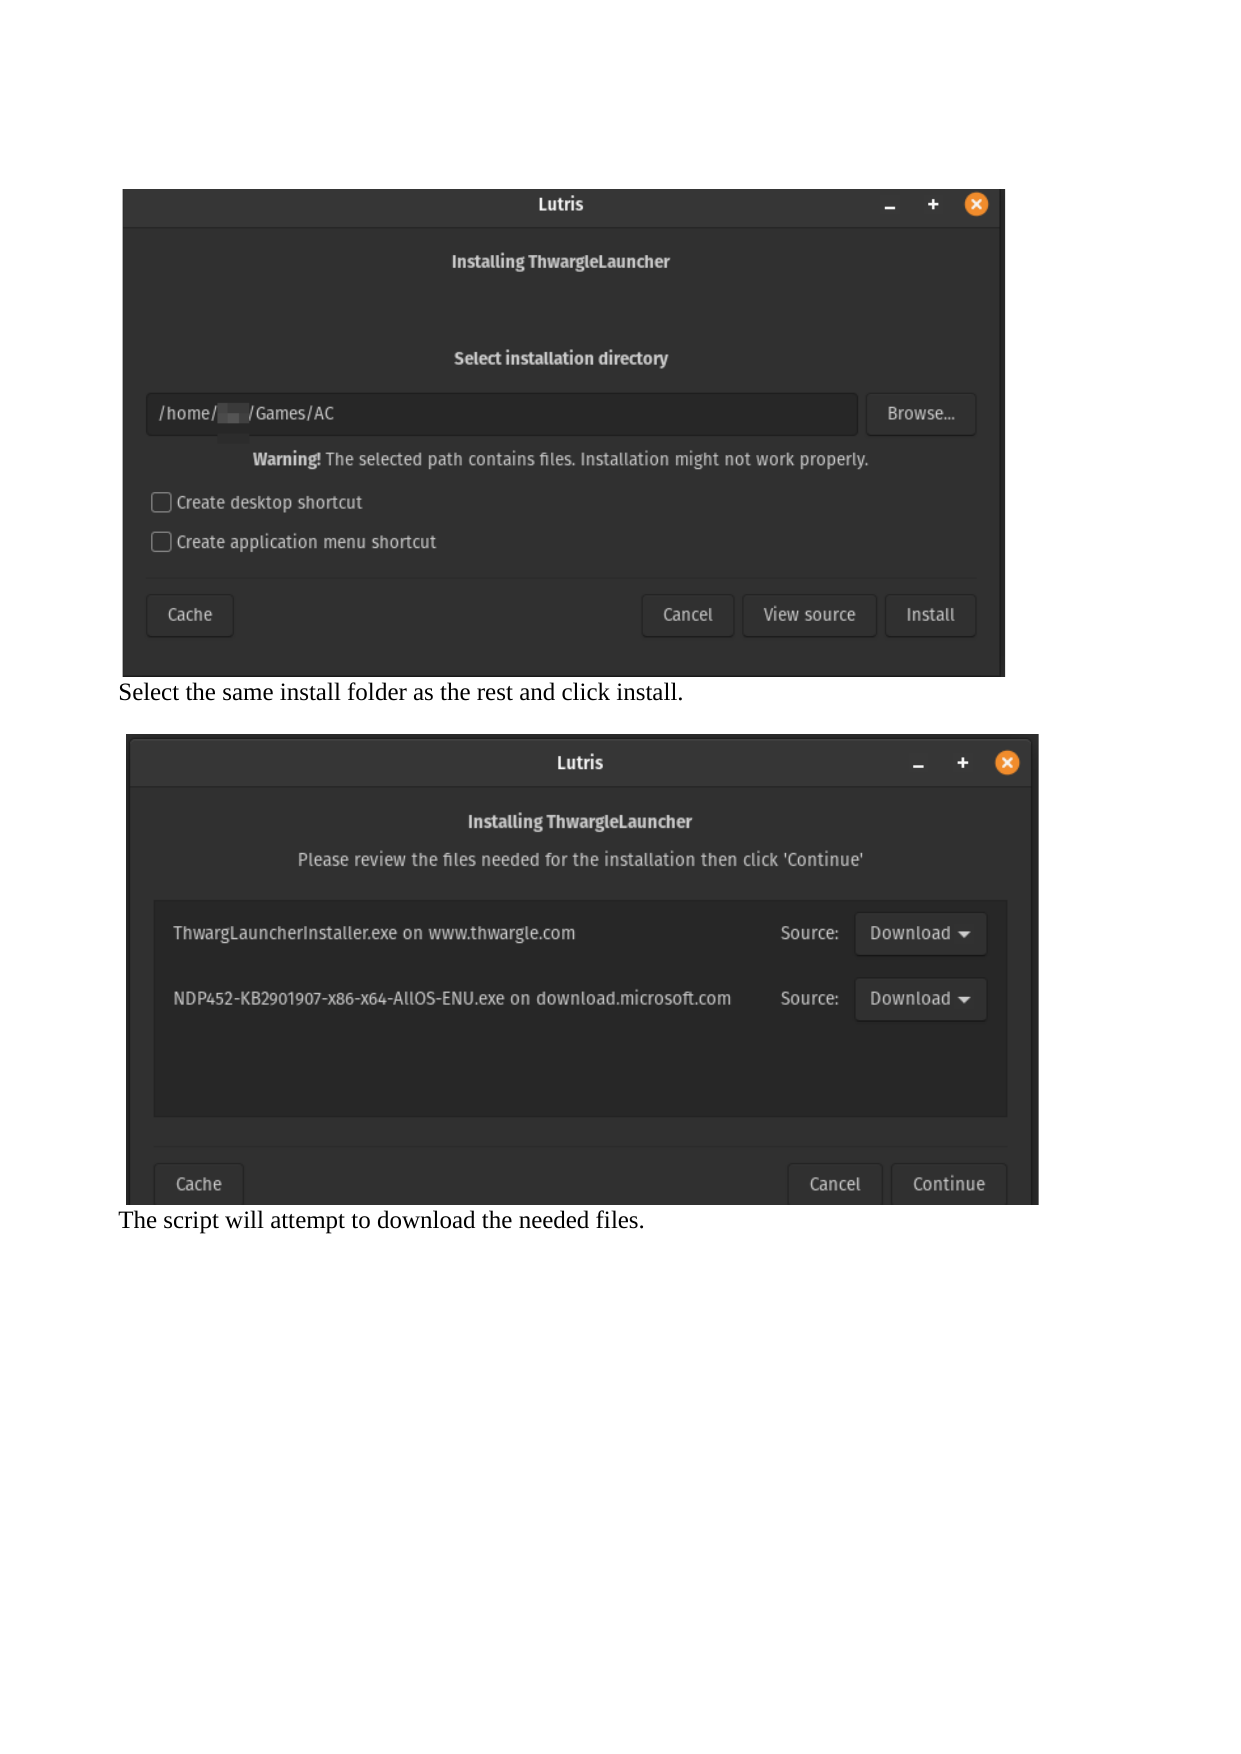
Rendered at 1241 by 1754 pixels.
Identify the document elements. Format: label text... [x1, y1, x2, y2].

picture [122, 189, 1006, 677]
text Select the same install folder as the rest and click install. [118, 176, 1122, 706]
picture [126, 734, 1039, 1205]
text The script will attempt to download the needed files. [118, 734, 1122, 1234]
